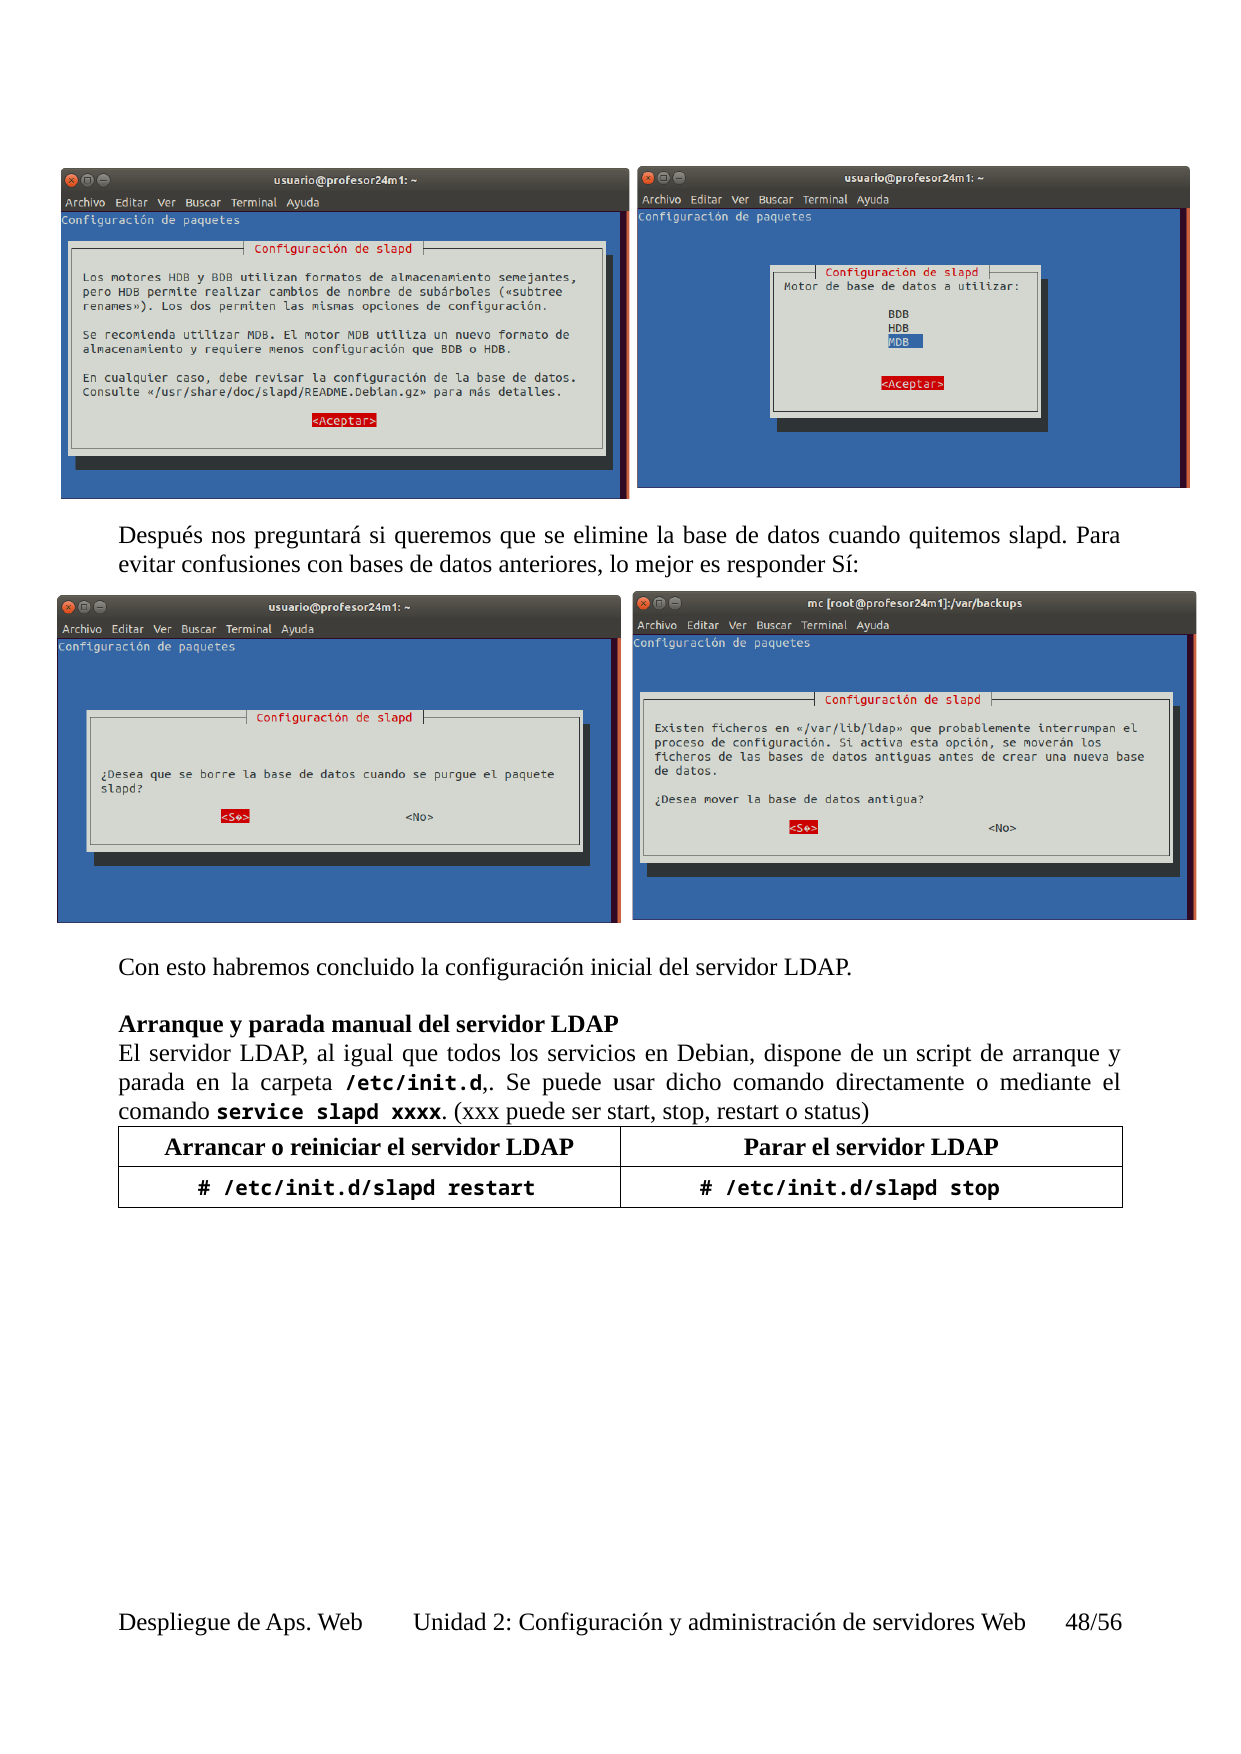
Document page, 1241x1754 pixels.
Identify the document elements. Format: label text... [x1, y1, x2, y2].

table_cell # /etc/init.d/slapd stop [621, 1167, 1122, 1207]
table_header Parar el servidor LDAP [621, 1127, 1122, 1166]
picture [632, 591, 1197, 920]
text Con esto habremos concluido la configuración inicial del servidor LDAP. [118, 952, 1122, 981]
text Después nos preguntará si queremos que se elimine la base de datos cuando quitemos slapd. Para evitar confusiones con bases de datos anteriores, lo mejor es responder Sí: [118, 521, 1122, 578]
picture [637, 166, 1190, 488]
picture [57, 595, 621, 923]
picture [61, 168, 630, 499]
text Arranque y parada manual del servidor LDAP [118, 1009, 1122, 1038]
table_header Arrancar o reiniciar el servidor LDAP [119, 1127, 620, 1166]
text El servidor LDAP, al igual que todos los servicios en Debian, dispone de un script de arranque y parada en la carpeta /etc/init.d,. Se puede usar dicho comando directamente o mediante el comando service slapd xxxx. (xxx puede ser start, stop, restart o status) [118, 1038, 1122, 1126]
table_cell # /etc/init.d/slapd restart [119, 1167, 620, 1207]
